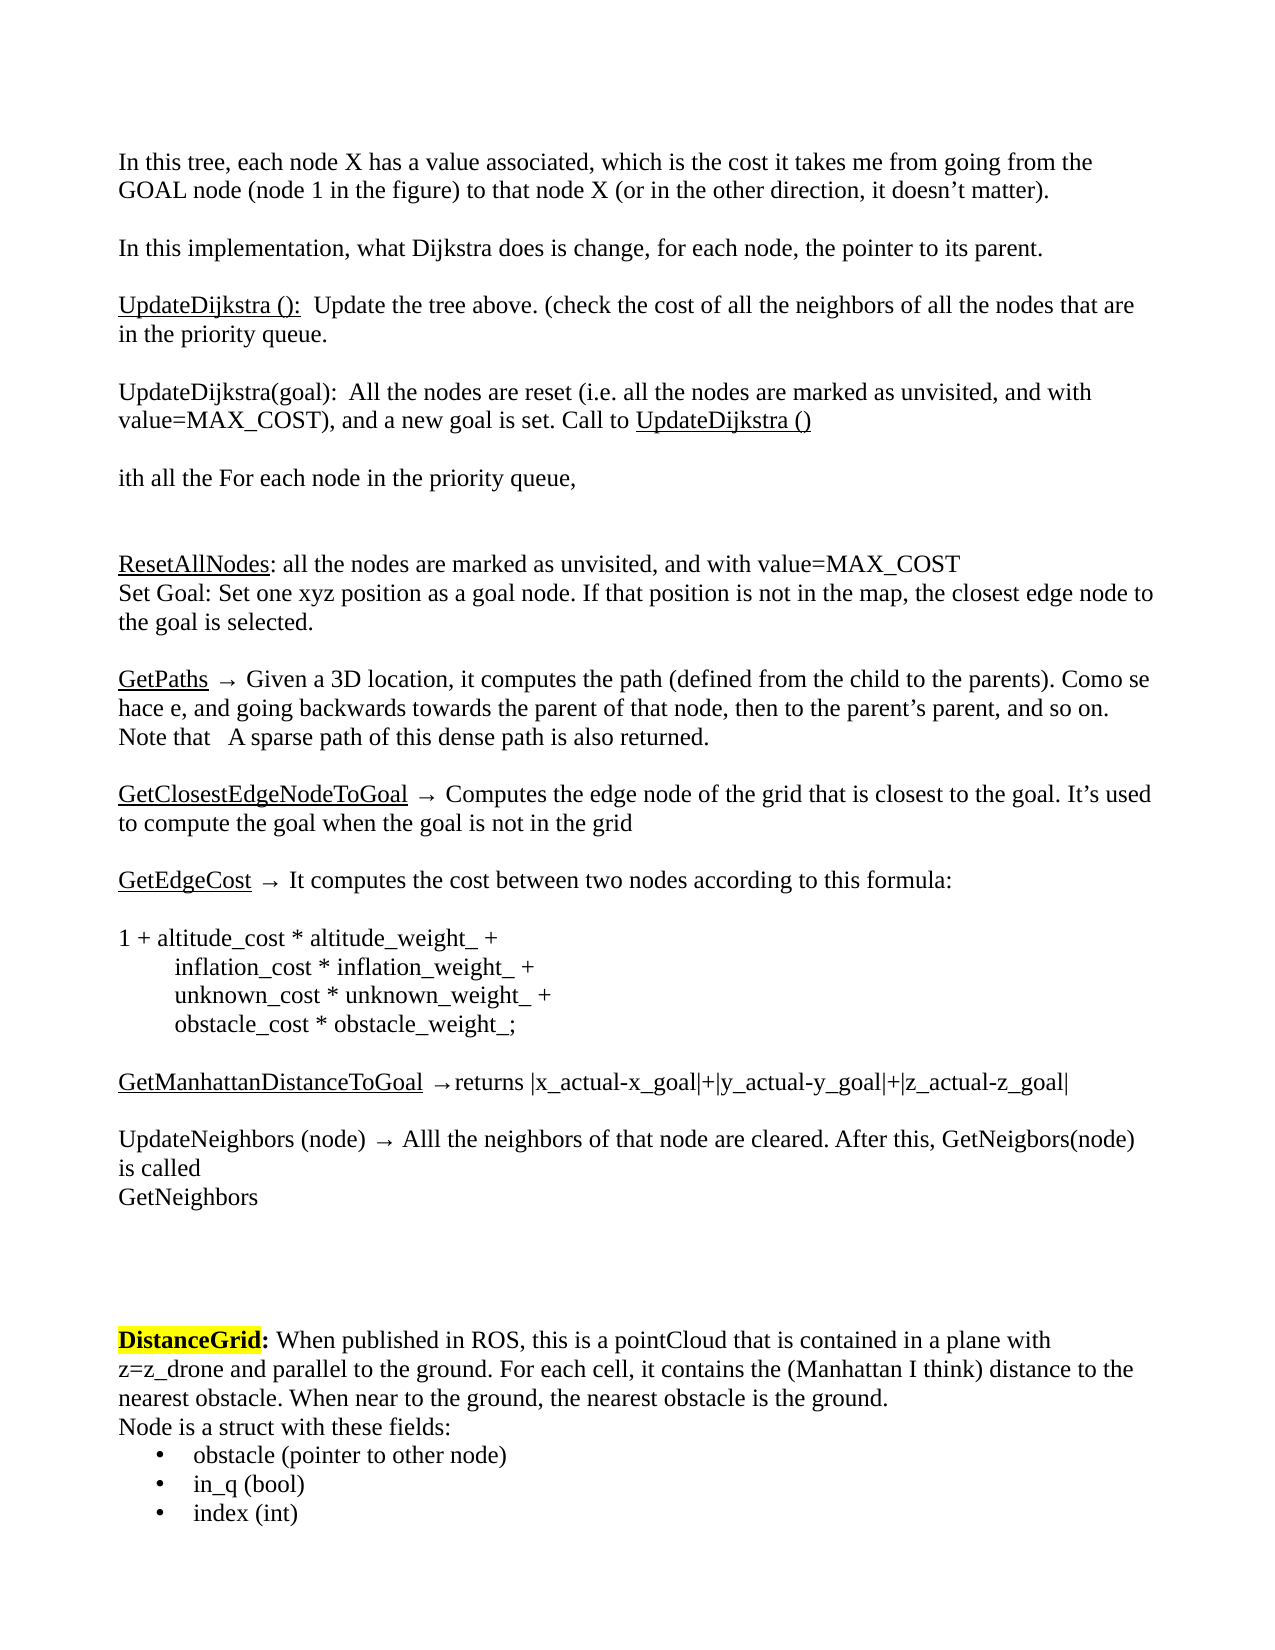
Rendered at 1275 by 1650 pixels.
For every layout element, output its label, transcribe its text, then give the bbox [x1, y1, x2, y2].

text ith all the For each node in the priority queue, [118, 463, 1157, 492]
text UpdateDijkstra (): Update the tree above. (check the cost of all the neighbors of all the nodes that are in the priority queue. [118, 291, 1157, 348]
text Node is a struct with these fields: [118, 1412, 1157, 1441]
text obstacle_cost * obstacle_weight_; [118, 1009, 1157, 1038]
text ResetAllNodes: all the nodes are marked as unvisited, and with value=MAX_COST [118, 549, 1157, 578]
text unknown_cost * unknown_weight_ + [118, 981, 1157, 1009]
text UpdateDijkstra(goal): All the nodes are reset (i.e. all the nodes are marked as unvisited, and with value=MAX_COST), and a new goal is set. Call to UpdateDijkstra () [118, 377, 1157, 434]
text GetClosestEdgeNodeToGoal → Computes the edge node of the grid that is closest to the goal. It’s used to compute the goal when the goal is not in the grid [118, 779, 1157, 837]
text In this implementation, what Dijkstra does is change, for each node, the pointer to its parent. [118, 233, 1157, 262]
text GetManhattanDistanceToGoal →returns |x_actual-x_goal|+|y_actual-y_goal|+|z_actual-z_goal| [118, 1067, 1157, 1096]
list index (int) [156, 1498, 1157, 1527]
text In this tree, each node X has a value associated, which is the cost it takes me from going from the GOAL node (node 1 in the figure) to that node X (or in the other direction, it doesn’t matter). [118, 147, 1157, 204]
text UpdateNeighbors (node) → Alll the neighbors of that node are cleared. After this, GetNeigbors(node) is called [118, 1124, 1157, 1182]
text GetNeighbors [118, 1182, 1157, 1211]
text 1 + altitude_cost * altitude_weight_ + [118, 923, 1157, 952]
text GetPaths → Given a 3D location, it computes the path (defined from the child to the parents). Como se hace e, and going backwards towards the parent of that node, then to the parent’s parent, and so on. Note that A sparse path of this dense path is also returned. [118, 664, 1157, 751]
list in_q (bool) [156, 1469, 1157, 1498]
text Set Goal: Set one xyz position as a goal node. If that position is not in the map, the closest edge node to the goal is selected. [118, 578, 1157, 636]
text DistanceGrid: When published in ROS, this is a pointCloud that is contained in a plane with z=z_drone and parallel to the ground. For each cell, it contains the (Manhattan I think) distance to the nearest obstacle. When near to the ground, the nearest obstacle is the ground. [118, 1326, 1157, 1412]
list obstacle (pointer to other node) [156, 1441, 1157, 1469]
text inflation_cost * inflation_weight_ + [118, 952, 1157, 981]
text GetEdgeCost → It computes the cost between two nodes according to this formula: [118, 866, 1157, 894]
